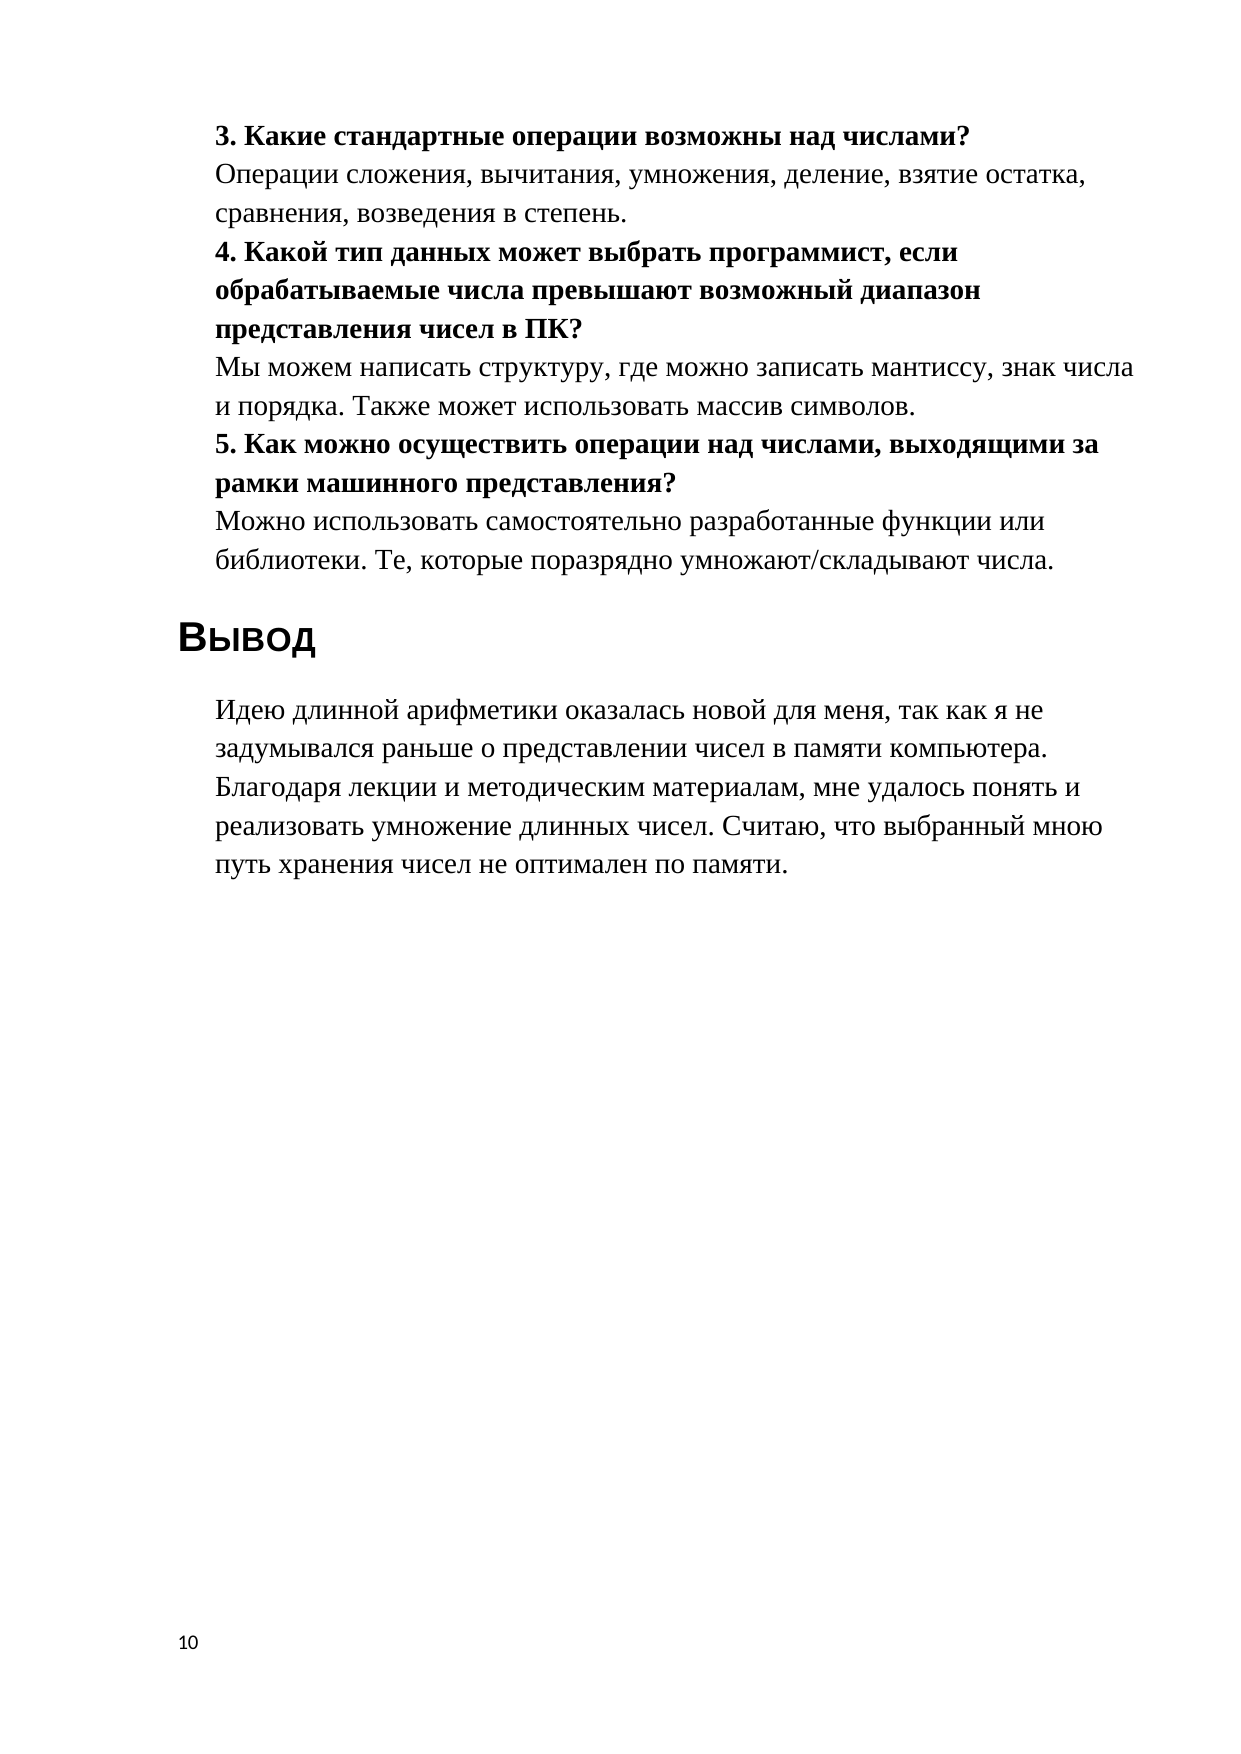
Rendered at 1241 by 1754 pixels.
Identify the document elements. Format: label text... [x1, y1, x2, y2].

list 4. Какой тип данных может выбрать программист, если обрабатываемые числа превышают возможный диапазон представления чисел в ПК? [215, 234, 1152, 344]
list 5. Как можно осуществить операции над числами, выходящими за рамки машинного представления? [215, 426, 1152, 498]
list 3. Какие стандартные операции возможны над числами? [215, 118, 1152, 152]
list Операции сложения, вычитания, умножения, деление, взятие остатка, сравнения, возведения в степень. [215, 157, 1152, 229]
list Мы можем написать структуру, где можно записать мантиссу, знак числа и порядка. Также может использовать массив символов. [215, 349, 1152, 421]
list Можно использовать самостоятельно разработанные функции или библиотеки. Те, которые поразрядно умножают/складывают числа. [215, 503, 1152, 576]
list Идею длинной арифметики оказалась новой для меня, так как я не задумывался раньше о представлении чисел в памяти компьютера. Благодаря лекции и методическим материалам, мне удалось понять и реализовать умножение длинных чисел. Считаю, что выбранный мною путь хранения чисел не оптимален по памяти. [215, 692, 1152, 880]
subtitle Вывод [177, 612, 1152, 660]
